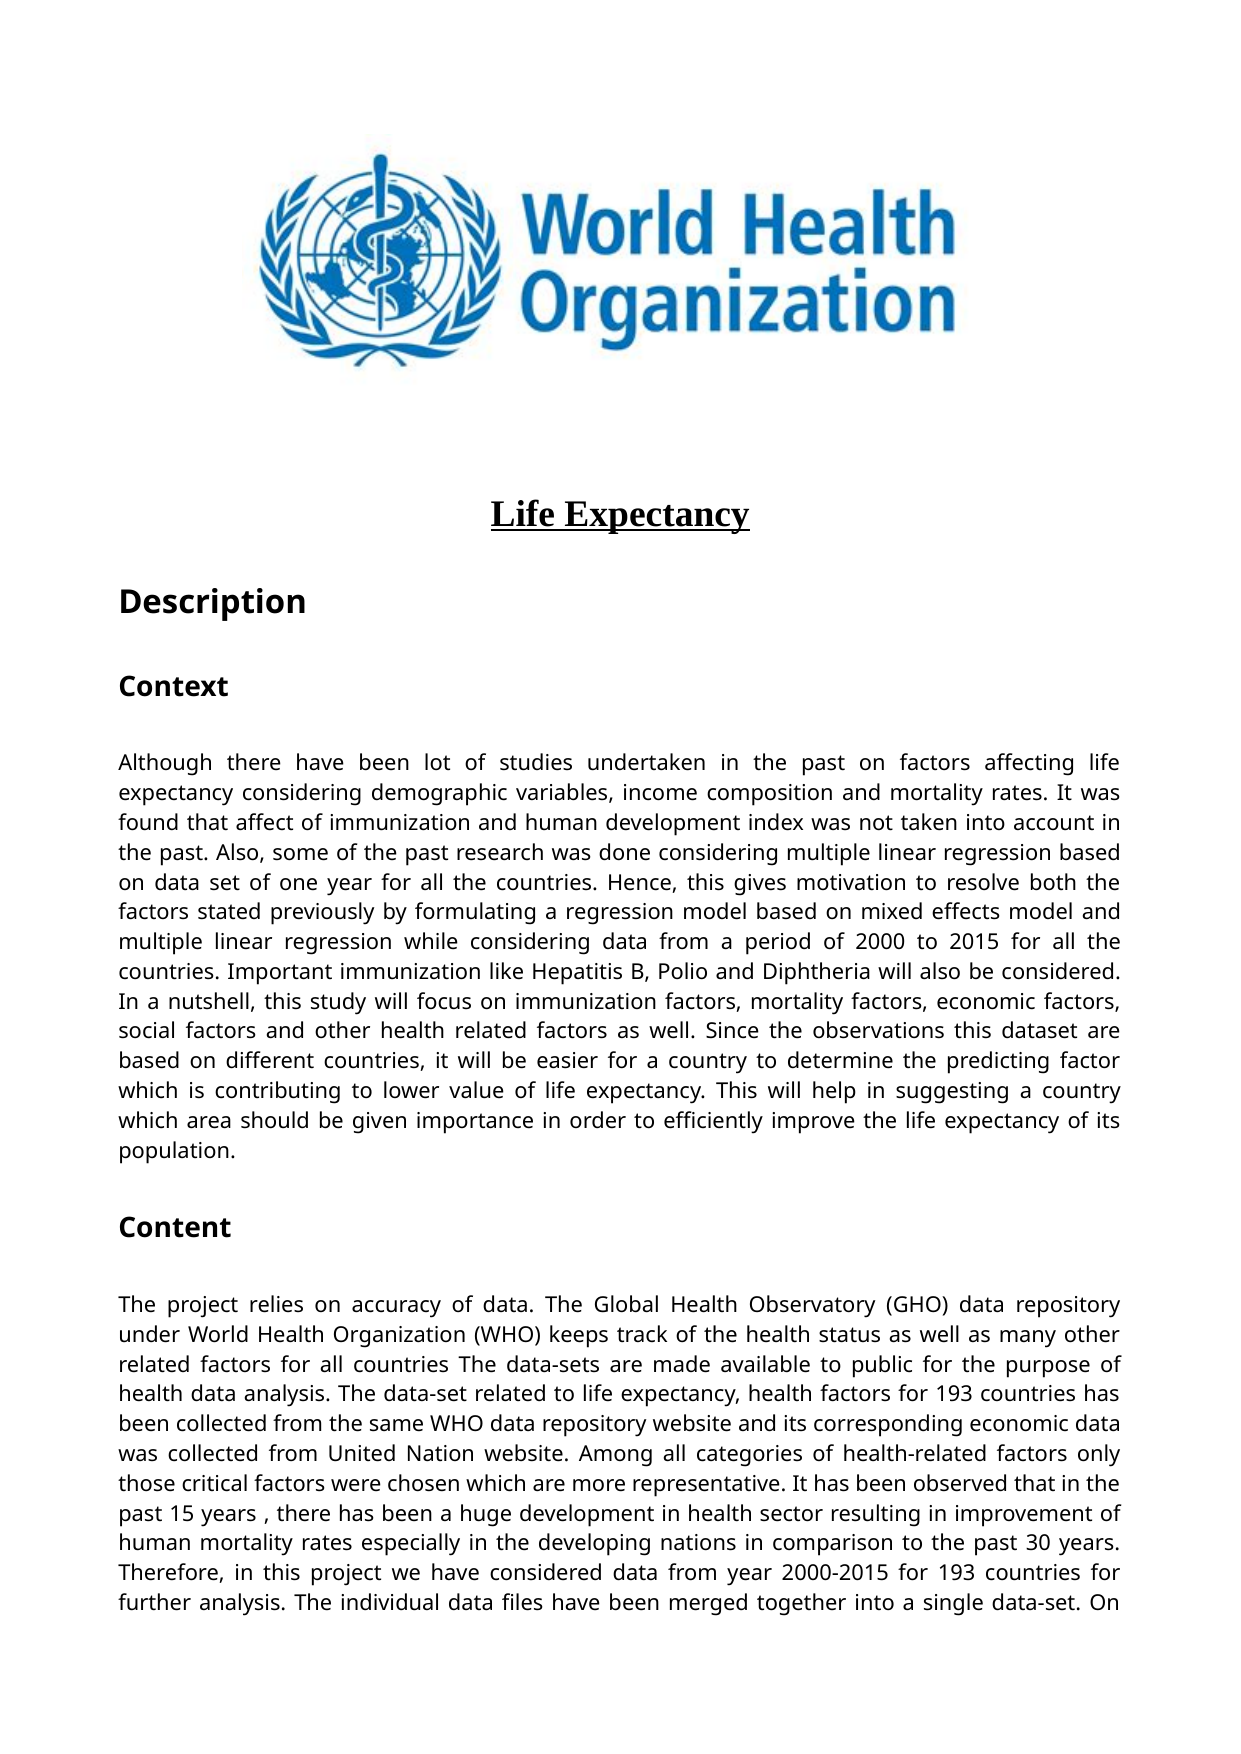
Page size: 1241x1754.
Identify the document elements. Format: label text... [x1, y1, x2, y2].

text The project relies on accuracy of data. The Global Health Observatory (GHO) data repository under World Health Organization (WHO) keeps track of the health status as well as many other related factors for all countries The data-sets are made available to public for the purpose of health data analysis. The data-set related to life expectancy, health factors for 193 countries has been collected from the same WHO data repository website and its corresponding economic data was collected from United Nation website. Among all categories of health-related factors only those critical factors were chosen which are more representative. It has been observed that in the past 15 years , there has been a huge development in health sector resulting in improvement of human mortality rates especially in the developing nations in comparison to the past 30 years. Therefore, in this project we have considered data from year 2000-2015 for 193 countries for further analysis. The individual data files have been merged together into a single data-set. On [118, 1289, 1122, 1617]
text Life Expectancy [118, 492, 1122, 535]
picture [242, 134, 983, 392]
text Context [118, 666, 1122, 704]
text Description [118, 578, 1122, 623]
text Content [118, 1208, 1122, 1246]
text Although there have been lot of studies undertaken in the past on factors affecting life expectancy considering demographic variables, income composition and mortality rates. It was found that affect of immunization and human development index was not taken into account in the past. Also, some of the past research was done considering multiple linear regression based on data set of one year for all the countries. Hence, this gives motivation to resolve both the factors stated previously by formulating a regression model based on mixed effects model and multiple linear regression while considering data from a period of 2000 to 2015 for all the countries. Important immunization like Hepatitis B, Polio and Diphtheria will also be considered. In a nutshell, this study will focus on immunization factors, mortality factors, economic factors, social factors and other health related factors as well. Since the observations this dataset are based on different countries, it will be easier for a country to determine the predicting factor which is contributing to lower value of life expectancy. This will help in suggesting a country which area should be given importance in order to efficiently improve the life expectancy of its population. [118, 747, 1122, 1164]
